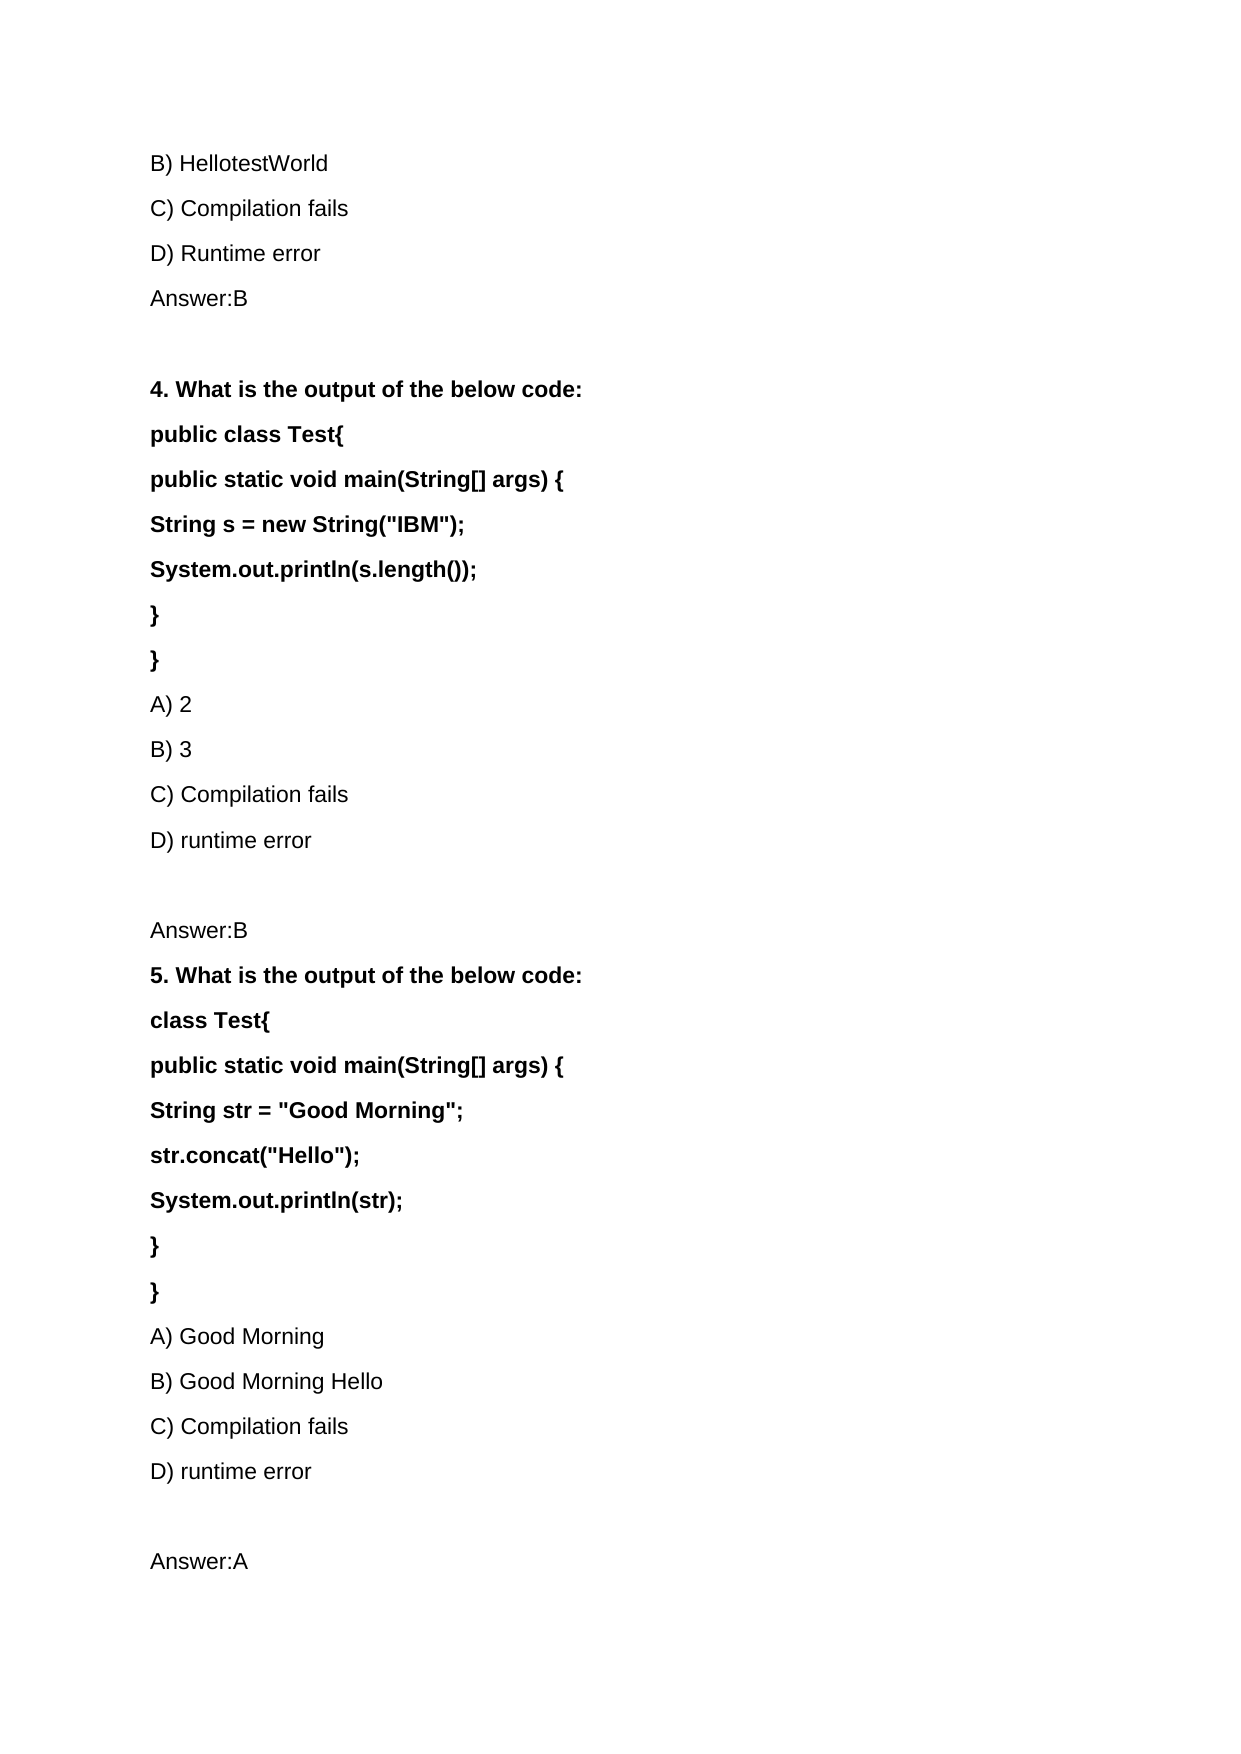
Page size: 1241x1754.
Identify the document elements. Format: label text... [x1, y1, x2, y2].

text public class Test{ [150, 421, 1090, 447]
text D) Runtime error [150, 240, 1090, 267]
text } [150, 1278, 1090, 1304]
text str.concat("Hello"); [150, 1142, 1090, 1169]
text } [150, 646, 1090, 672]
text 5. What is the output of the below code: [150, 962, 1090, 988]
text } [150, 601, 1090, 627]
text System.out.println(str); [150, 1187, 1090, 1214]
text Answer:A [150, 1548, 1090, 1574]
text A) 2 [150, 691, 1090, 718]
text D) runtime error [150, 1458, 1090, 1484]
text Answer:B [150, 285, 1090, 312]
text Answer:B [150, 917, 1090, 943]
text class Test{ [150, 1007, 1090, 1033]
text } [150, 1232, 1090, 1259]
text B) Good Morning Hello [150, 1368, 1090, 1394]
text C) Compilation fails [150, 1413, 1090, 1439]
text A) Good Morning [150, 1323, 1090, 1349]
text String s = new String("IBM"); [150, 511, 1090, 537]
text public static void main(String[] args) { [150, 466, 1090, 492]
text D) runtime error [150, 827, 1090, 853]
text B) HellotestWorld [150, 150, 1090, 176]
text String str = "Good Morning"; [150, 1097, 1090, 1123]
text System.out.println(s.length()); [150, 556, 1090, 582]
text C) Compilation fails [150, 195, 1090, 221]
text C) Compilation fails [150, 781, 1090, 808]
text public static void main(String[] args) { [150, 1052, 1090, 1078]
text 4. What is the output of the below code: [150, 376, 1090, 402]
text B) 3 [150, 736, 1090, 763]
